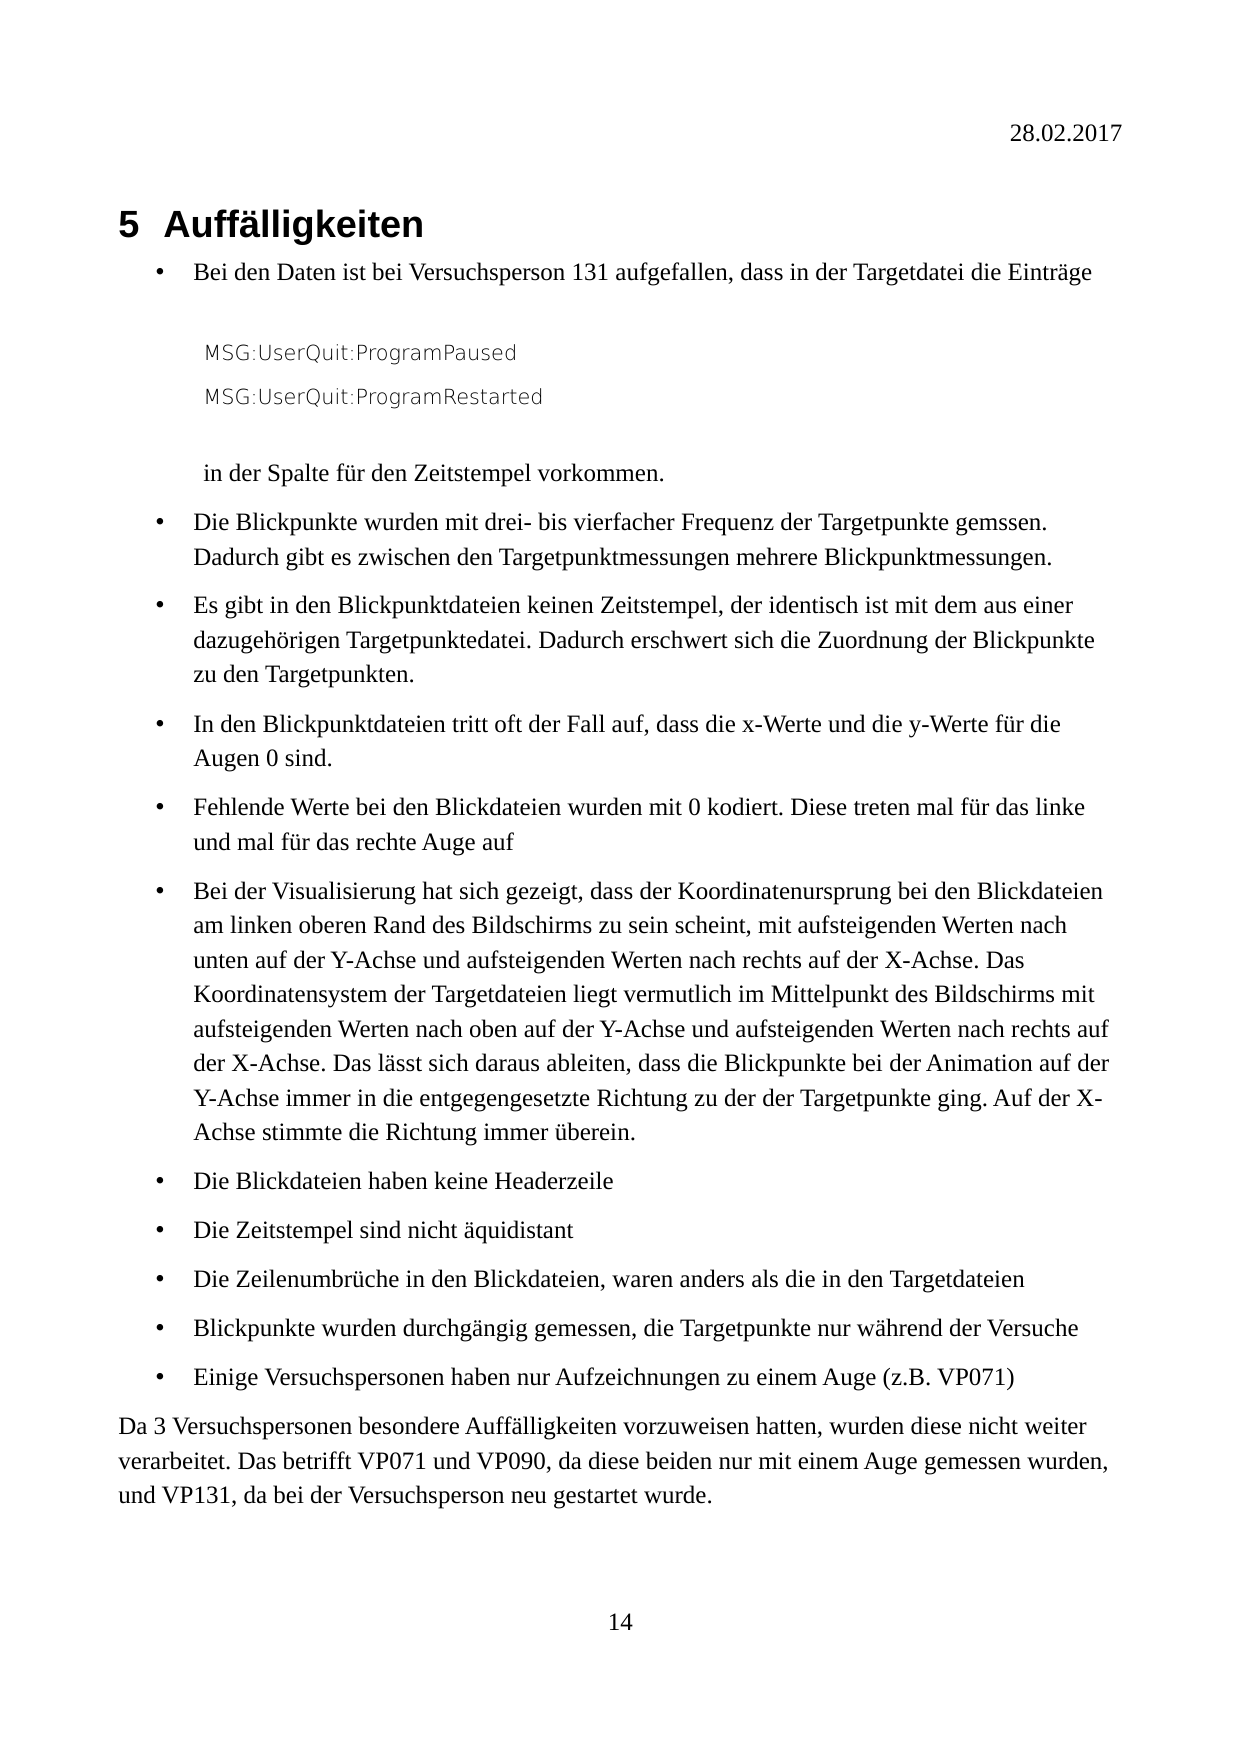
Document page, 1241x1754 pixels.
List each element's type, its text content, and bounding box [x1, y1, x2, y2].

list In den Blickpunktdateien tritt oft der Fall auf, dass die x-Werte und die y-Werte für die Augen 0 sind. [156, 709, 1122, 772]
list Die Zeilenumbrüche in den Blickdateien, waren anders als die in den Targetdateien [156, 1264, 1122, 1293]
list Bei der Visualisierung hat sich gezeigt, dass der Koordinatenursprung bei den Blickdateien am linken oberen Rand des Bildschirms zu sein scheint, mit aufsteigenden Werten nach unten auf der Y-Achse und aufsteigenden Werten nach rechts auf der X-Achse. Das Koordinatensystem der Targetdateien liegt vermutlich im Mittelpunkt des Bildschirms mit aufsteigenden Werten nach oben auf der Y-Achse und aufsteigenden Werten nach rechts auf der X-Achse. Das lässt sich daraus ableiten, dass die Blickpunkte bei der Animation auf der Y-Achse immer in die entgegengesetzte Richtung zu der der Targetpunkte ging. Auf der X-Achse stimmte die Richtung immer überein. [156, 876, 1122, 1146]
list Die Zeitstempel sind nicht äquidistant [156, 1215, 1122, 1244]
text MSG:UserQuit:ProgramPaused [203, 341, 1122, 365]
list Blickpunkte wurden durchgängig gemessen, die Targetpunkte nur während der Versuche [156, 1313, 1122, 1342]
text MSG:UserQuit:ProgramRestarted [203, 385, 1122, 409]
text Da 3 Versuchspersonen besondere Auffälligkeiten vorzuweisen hatten, wurden diese nicht weiter verarbeitet. Das betrifft VP071 und VP090, da diese beiden nur mit einem Auge gemessen wurden, und VP131, da bei der Versuchsperson neu gestartet wurde. [118, 1411, 1122, 1509]
subtitle Auffälligkeiten [118, 201, 1122, 245]
text in der Spalte für den Zeitstempel vorkommen. [203, 458, 1122, 487]
list Die Blickdateien haben keine Headerzeile [156, 1166, 1122, 1195]
list Einige Versuchspersonen haben nur Aufzeichnungen zu einem Auge (z.B. VP071) [156, 1362, 1122, 1391]
list Bei den Daten ist bei Versuchsperson 131 aufgefallen, dass in der Targetdatei die Einträge [156, 257, 1122, 321]
list Es gibt in den Blickpunktdateien keinen Zeitstempel, der identisch ist mit dem aus einer dazugehörigen Targetpunktedatei. Dadurch erschwert sich die Zuordnung der Blickpunkte zu den Targetpunkten. [156, 591, 1122, 688]
list Fehlende Werte bei den Blickdateien wurden mit 0 kodiert. Diese treten mal für das linke und mal für das rechte Auge auf [156, 792, 1122, 855]
list Die Blickpunkte wurden mit drei- bis vierfacher Frequenz der Targetpunkte gemssen. Dadurch gibt es zwischen den Targetpunktmessungen mehrere Blickpunktmessungen. [156, 507, 1122, 570]
